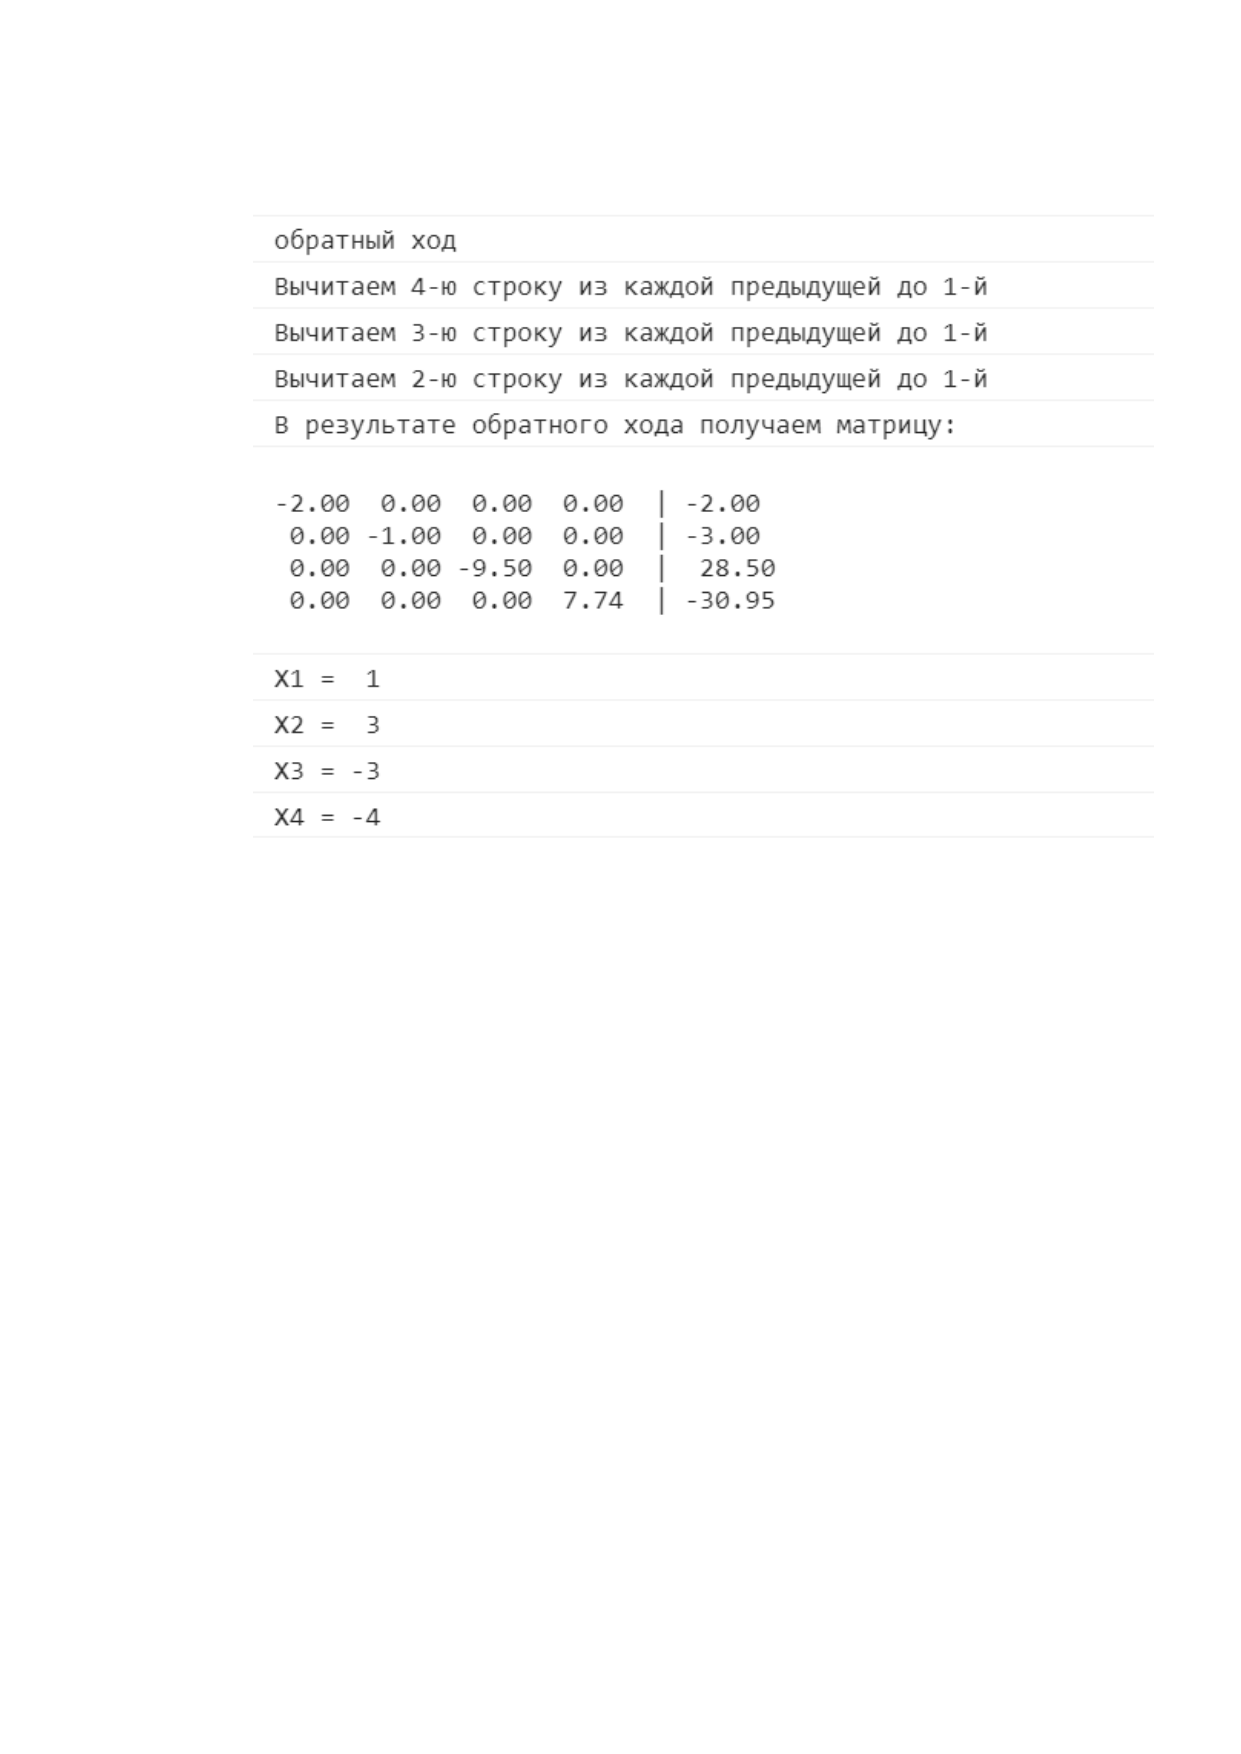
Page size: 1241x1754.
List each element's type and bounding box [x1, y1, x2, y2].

picture [253, 206, 1154, 841]
